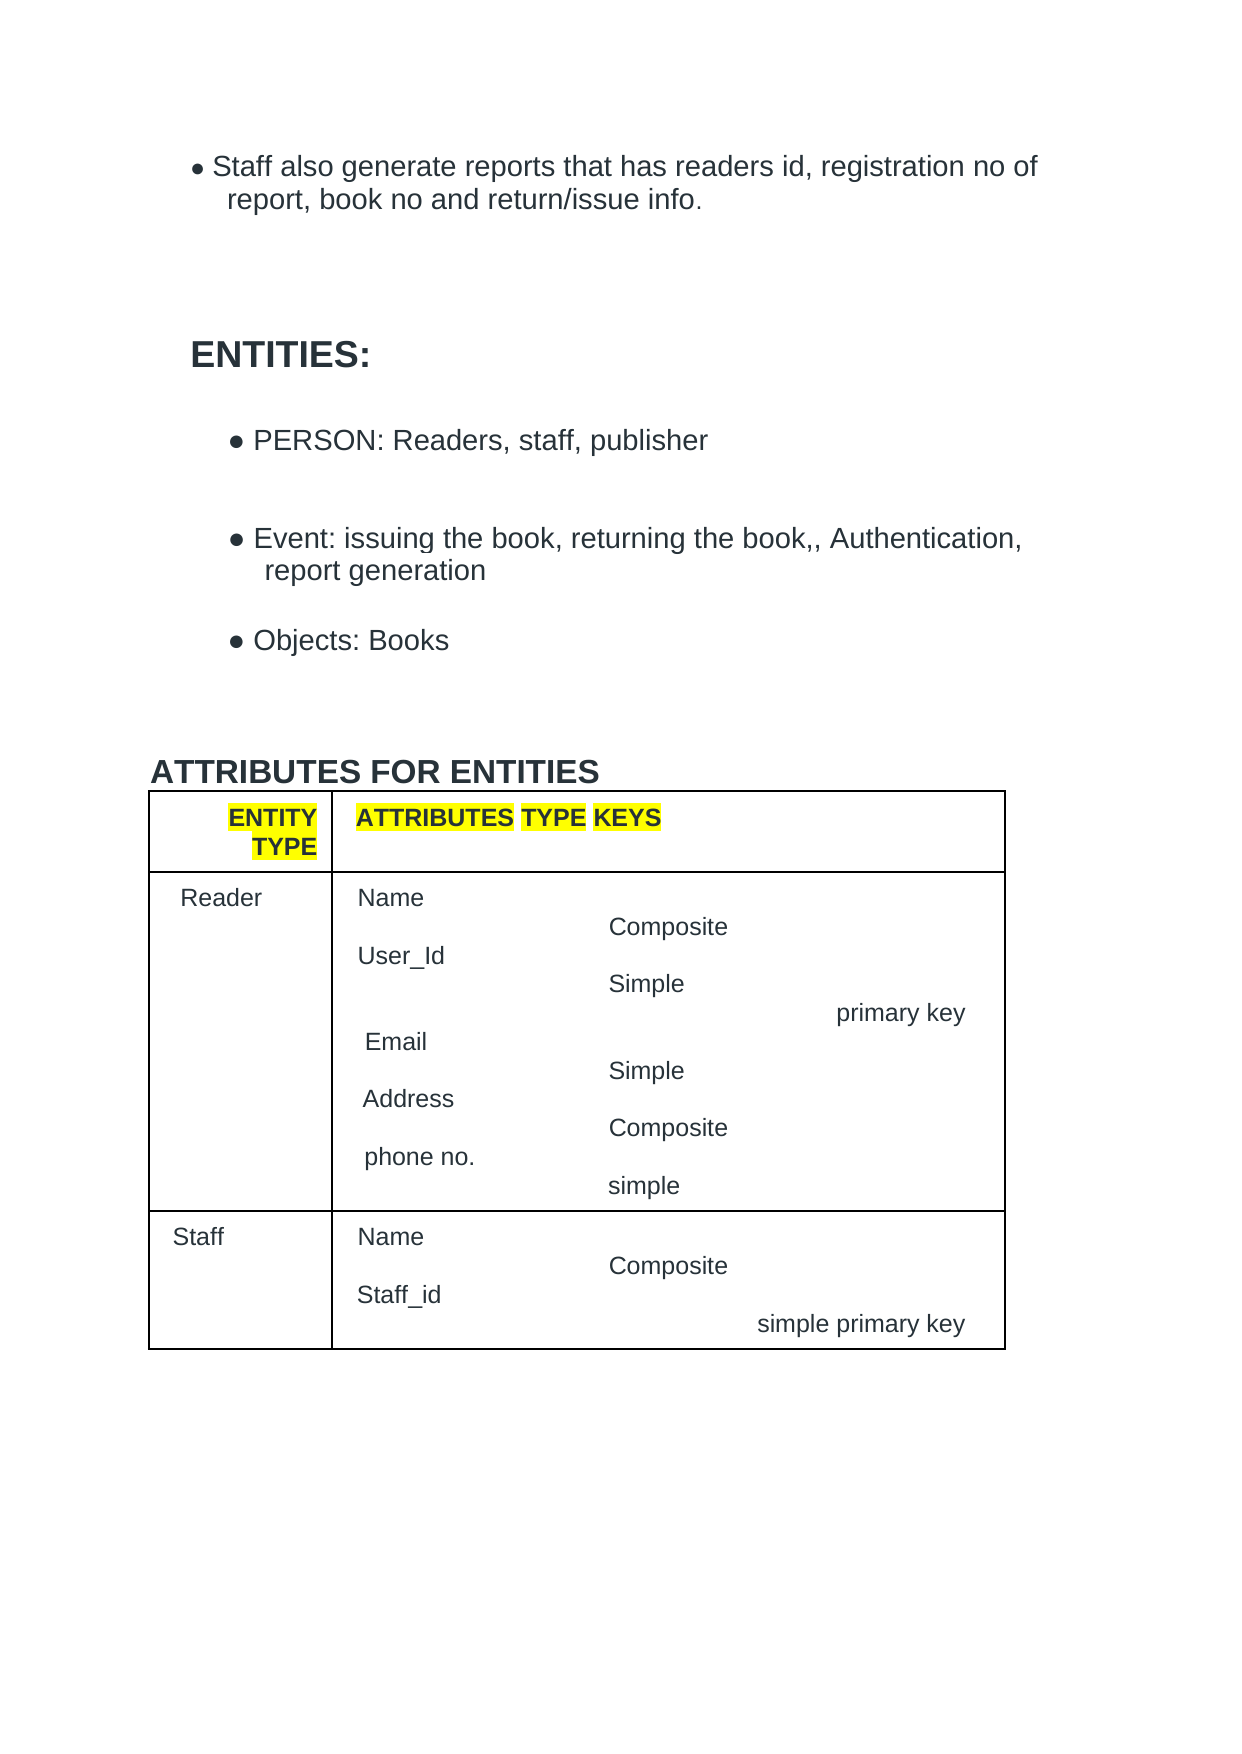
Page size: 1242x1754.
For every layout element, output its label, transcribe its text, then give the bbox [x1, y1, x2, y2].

table_cell Staff [150, 1212, 331, 1348]
text ENTITIES: [190, 332, 1087, 375]
text ● Objects: Books [227, 623, 1087, 657]
text ● Event: issuing the book, returning the book,, Authentication, report generation [228, 523, 1035, 586]
table_cell Name Composite Staff_id simple primary key [333, 1212, 1004, 1348]
table_header ENTITY TYPE [150, 792, 331, 871]
text ● Staff also generate reports that has readers id, registration no of report, book no and return/issue info. [190, 149, 1047, 216]
table_cell Name Composite User_Id Simple primary key Email Simple Address Composite phone no. simple [333, 873, 1004, 1210]
text ATTRIBUTES FOR ENTITIES [150, 752, 1087, 790]
text ● PERSON: Readers, staff, publisher [227, 423, 1087, 456]
table_cell Reader [150, 873, 331, 1210]
table_header ATTRIBUTES TYPE KEYS [333, 792, 1004, 871]
